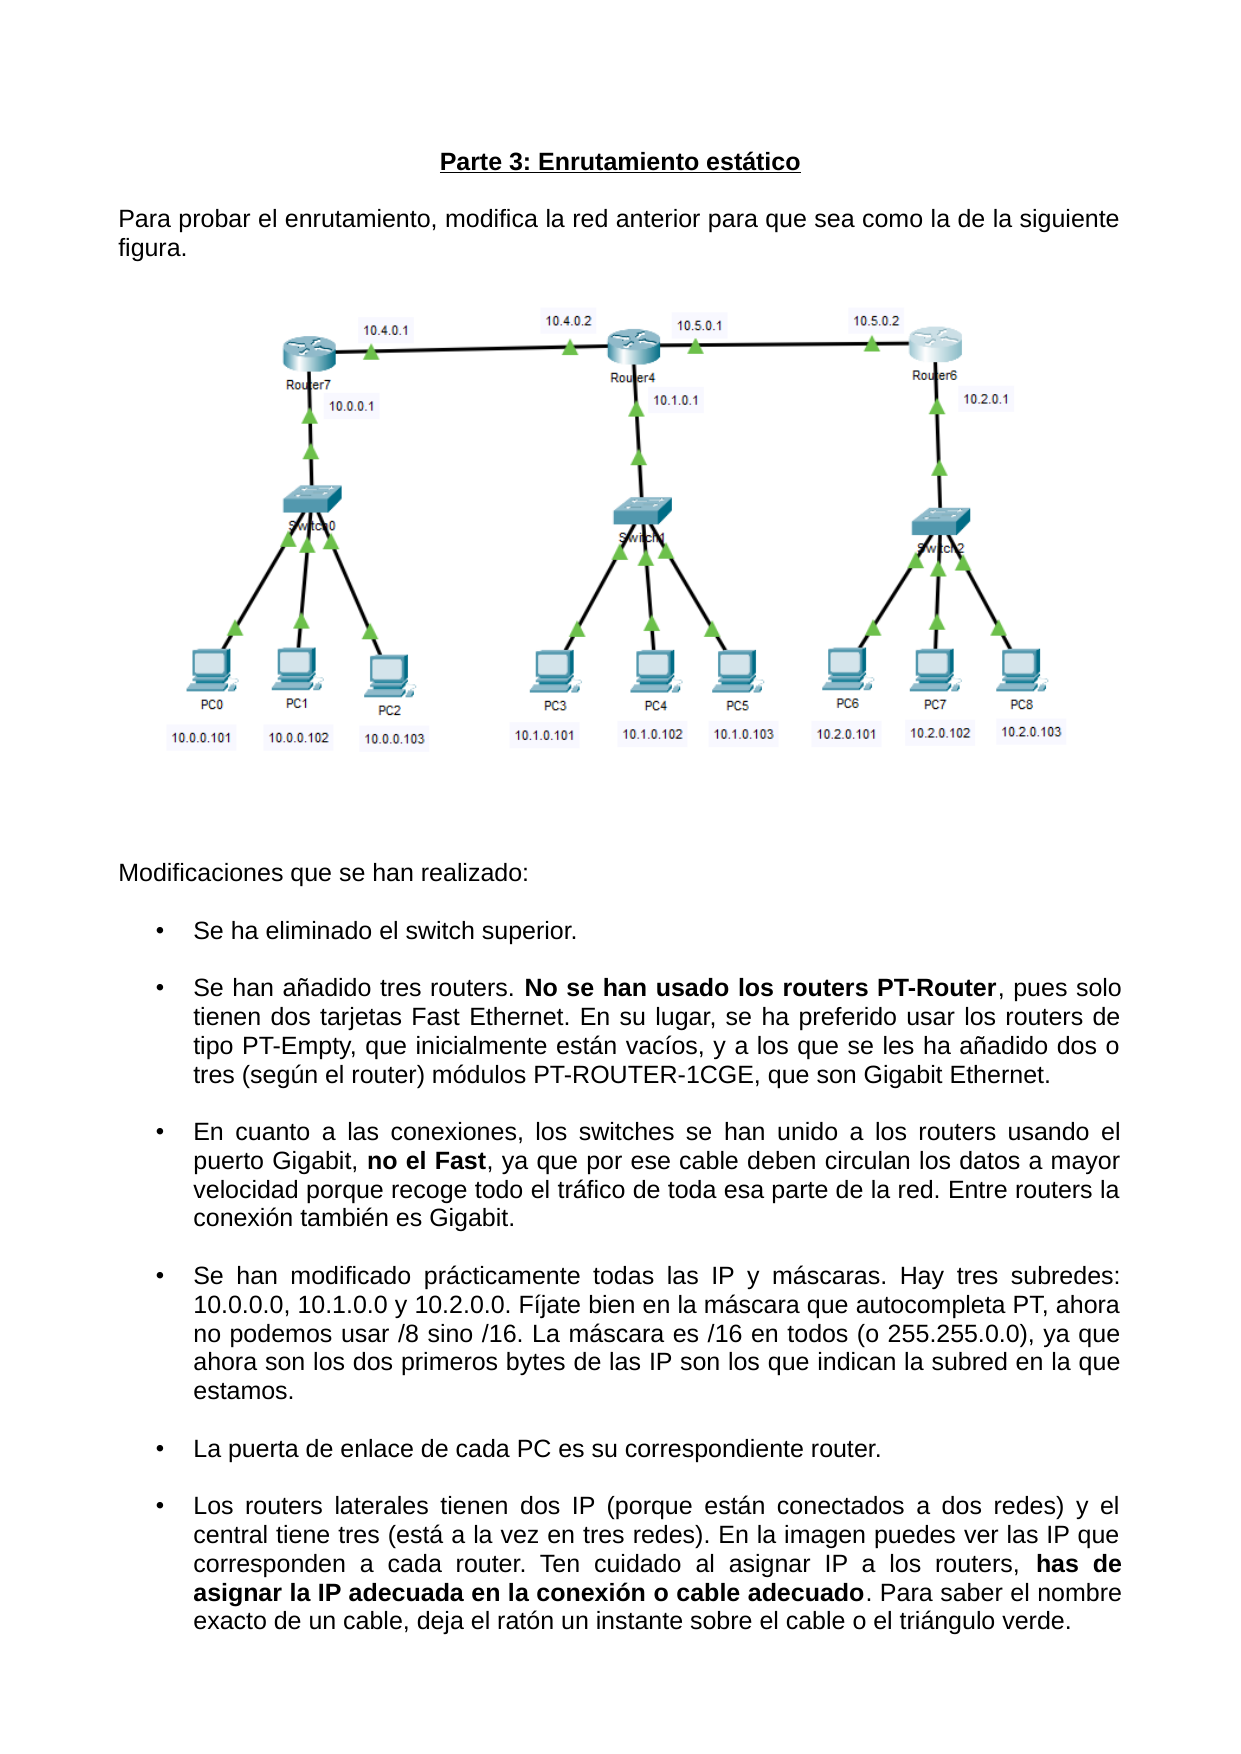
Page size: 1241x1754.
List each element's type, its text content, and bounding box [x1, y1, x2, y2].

list Se han añadido tres routers. No se han usado los routers PT-Router, pues solo tienen dos tarjetas Fast Ethernet. En su lugar, se ha preferido usar los routers de tipo PT-Empty, que inicialmente están vacíos, y a los que se les ha añadido dos o tres (según el router) módulos PT-ROUTER-1CGE, que son Gigabit Ethernet. [156, 973, 1122, 1088]
list La puerta de enlace de cada PC es su correspondiente router. [156, 1433, 1122, 1462]
picture [118, 290, 1123, 772]
text Para probar el enrutamiento, modifica la red anterior para que sea como la de la siguiente figura. [118, 204, 1122, 262]
list Se han modificado prácticamente todas las IP y máscaras. Hay tres subredes: 10.0.0.0, 10.1.0.0 y 10.2.0.0. Fíjate bien en la máscara que autocompleta PT, ahora no podemos usar /8 sino /16. La máscara es /16 en todos (o 255.255.0.0), ya que ahora son los dos primeros bytes de las IP son los que indican la subred en la que estamos. [156, 1261, 1122, 1405]
list Los routers laterales tienen dos IP (porque están conectados a dos redes) y el central tiene tres (está a la vez en tres redes). En la imagen puedes ver las IP que corresponden a cada router. Ten cuidado al asignar IP a los routers, has de asignar la IP adecuada en la conexión o cable adecuado. Para saber el nombre exacto de un cable, deja el ratón un instante sobre el cable o el triángulo verde. [156, 1491, 1122, 1635]
list Se ha eliminado el switch superior. [156, 916, 1122, 944]
text Modificaciones que se han realizado: [118, 858, 1122, 887]
list En cuanto a las conexiones, los switches se han unido a los routers usando el puerto Gigabit, no el Fast, ya que por ese cable deben circulan los datos a mayor velocidad porque recoge todo el tráfico de toda esa parte de la red. Entre routers la conexión también es Gigabit. [156, 1117, 1122, 1232]
text Parte 3: Enrutamiento estático [118, 147, 1122, 176]
